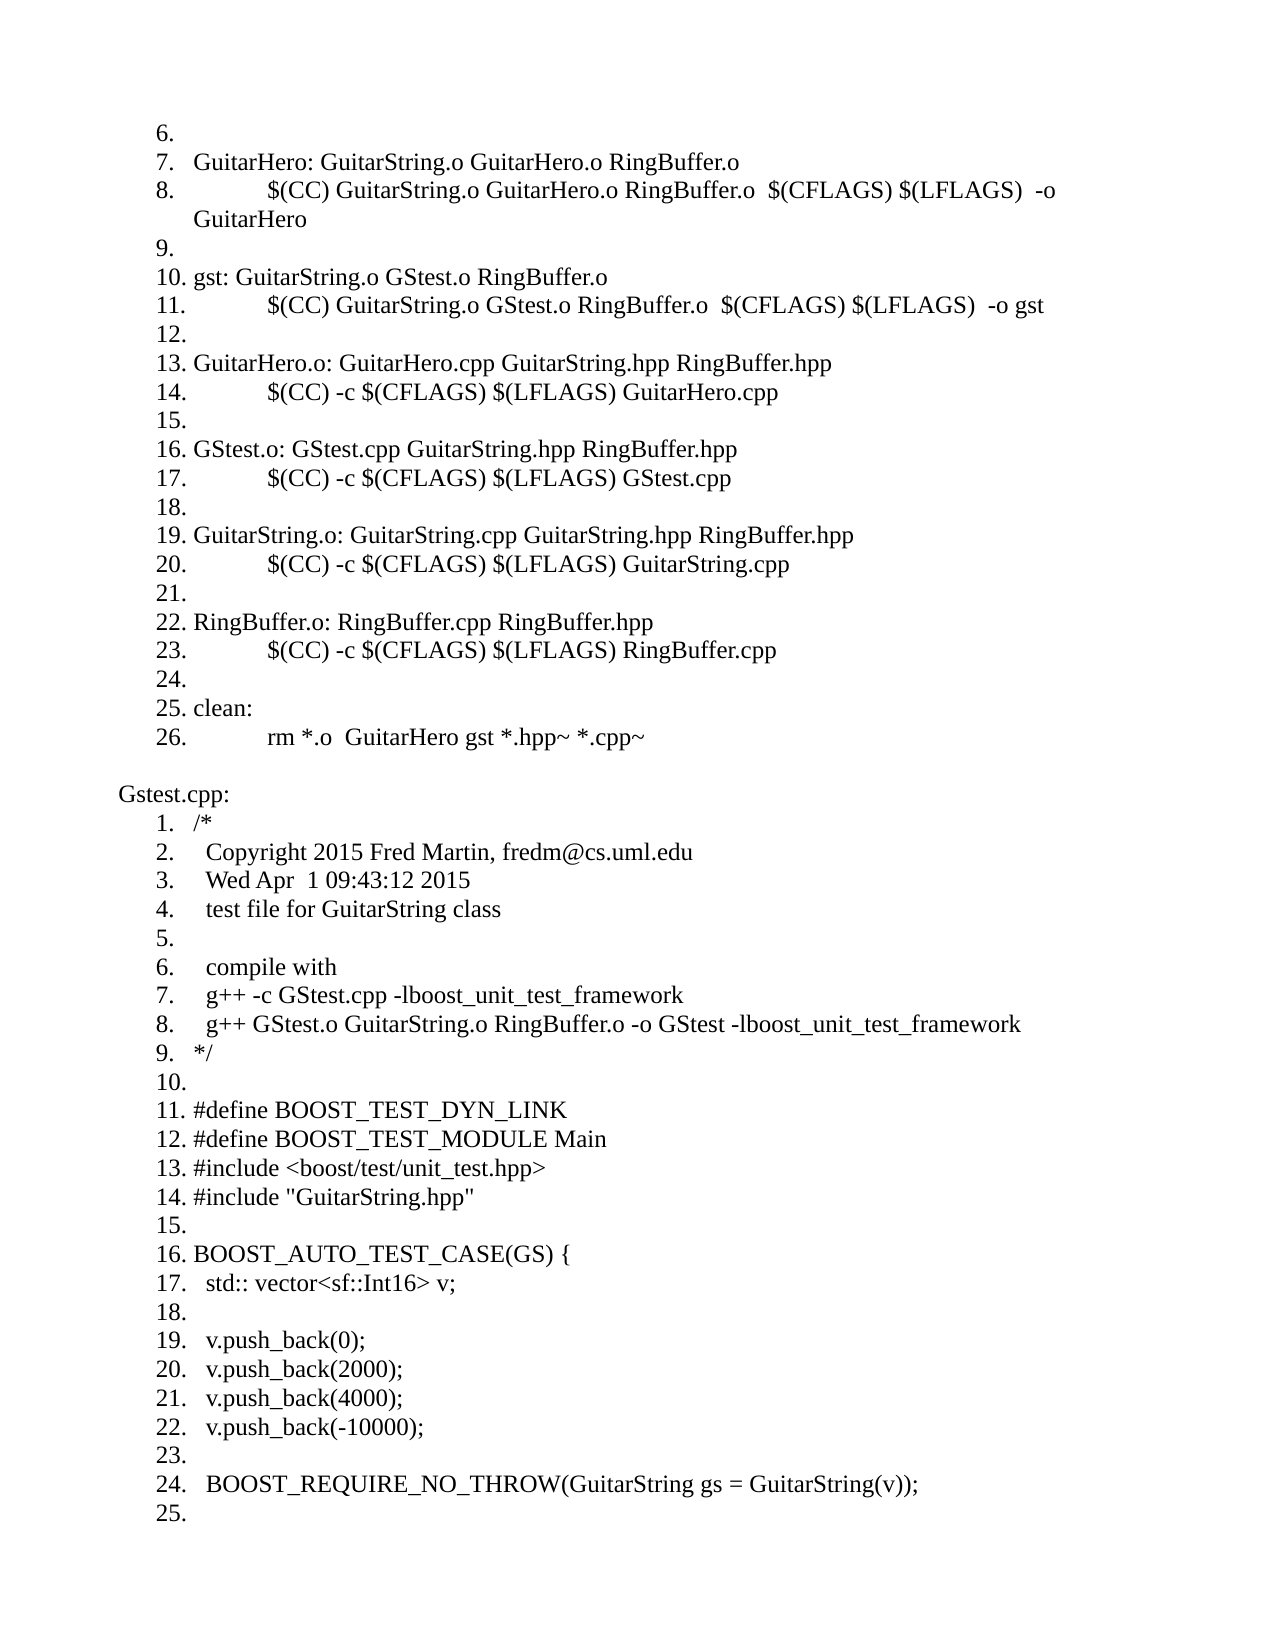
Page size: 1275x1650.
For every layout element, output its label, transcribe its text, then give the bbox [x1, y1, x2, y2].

list rm *.o GuitarHero gst *.hpp~ *.cpp~ [156, 722, 1157, 751]
list BOOST_AUTO_TEST_CASE(GS) { [156, 1239, 1157, 1268]
list GuitarHero.o: GuitarHero.cpp GuitarString.hpp RingBuffer.hpp [156, 348, 1157, 377]
list $(CC) -c $(CFLAGS) $(LFLAGS) RingBuffer.cpp [156, 636, 1157, 664]
list GuitarString.o: GuitarString.cpp GuitarString.hpp RingBuffer.hpp [156, 521, 1157, 549]
list $(CC) GuitarString.o GuitarHero.o RingBuffer.o $(CFLAGS) $(LFLAGS) -o GuitarHero [156, 176, 1157, 233]
list $(CC) -c $(CFLAGS) $(LFLAGS) GuitarHero.cpp [156, 377, 1157, 406]
list v.push_back(2000); [156, 1354, 1157, 1383]
list $(CC) -c $(CFLAGS) $(LFLAGS) GStest.cpp [156, 463, 1157, 492]
list v.push_back(4000); [156, 1383, 1157, 1412]
text Gstest.cpp: [118, 779, 1157, 808]
list $(CC) GuitarString.o GStest.o RingBuffer.o $(CFLAGS) $(LFLAGS) -o gst [156, 291, 1157, 319]
list Wed Apr 1 09:43:12 2015 [156, 866, 1157, 894]
list #include <boost/test/unit_test.hpp> [156, 1153, 1157, 1182]
list compile with [156, 952, 1157, 981]
list #define BOOST_TEST_DYN_LINK [156, 1096, 1157, 1124]
list #include "GuitarString.hpp" [156, 1182, 1157, 1211]
list v.push_back(-10000); [156, 1412, 1157, 1441]
list v.push_back(0); [156, 1326, 1157, 1354]
list Copyright 2015 Fred Martin, fredm@cs.uml.edu [156, 837, 1157, 866]
list gst: GuitarString.o GStest.o RingBuffer.o [156, 262, 1157, 291]
list $(CC) -c $(CFLAGS) $(LFLAGS) GuitarString.cpp [156, 549, 1157, 578]
list */ [156, 1038, 1157, 1067]
list std:: vector<sf::Int16> v; [156, 1268, 1157, 1297]
list g++ GStest.o GuitarString.o RingBuffer.o -o GStest -lboost_unit_test_framework [156, 1009, 1157, 1038]
list #define BOOST_TEST_MODULE Main [156, 1124, 1157, 1153]
list GStest.o: GStest.cpp GuitarString.hpp RingBuffer.hpp [156, 434, 1157, 463]
list g++ -c GStest.cpp -lboost_unit_test_framework [156, 981, 1157, 1009]
list RingBuffer.o: RingBuffer.cpp RingBuffer.hpp [156, 607, 1157, 636]
list GuitarHero: GuitarString.o GuitarHero.o RingBuffer.o [156, 147, 1157, 176]
list BOOST_REQUIRE_NO_THROW(GuitarString gs = GuitarString(v)); [156, 1469, 1157, 1498]
list test file for GuitarString class [156, 894, 1157, 923]
list /* [156, 808, 1157, 837]
list clean: [156, 693, 1157, 722]
